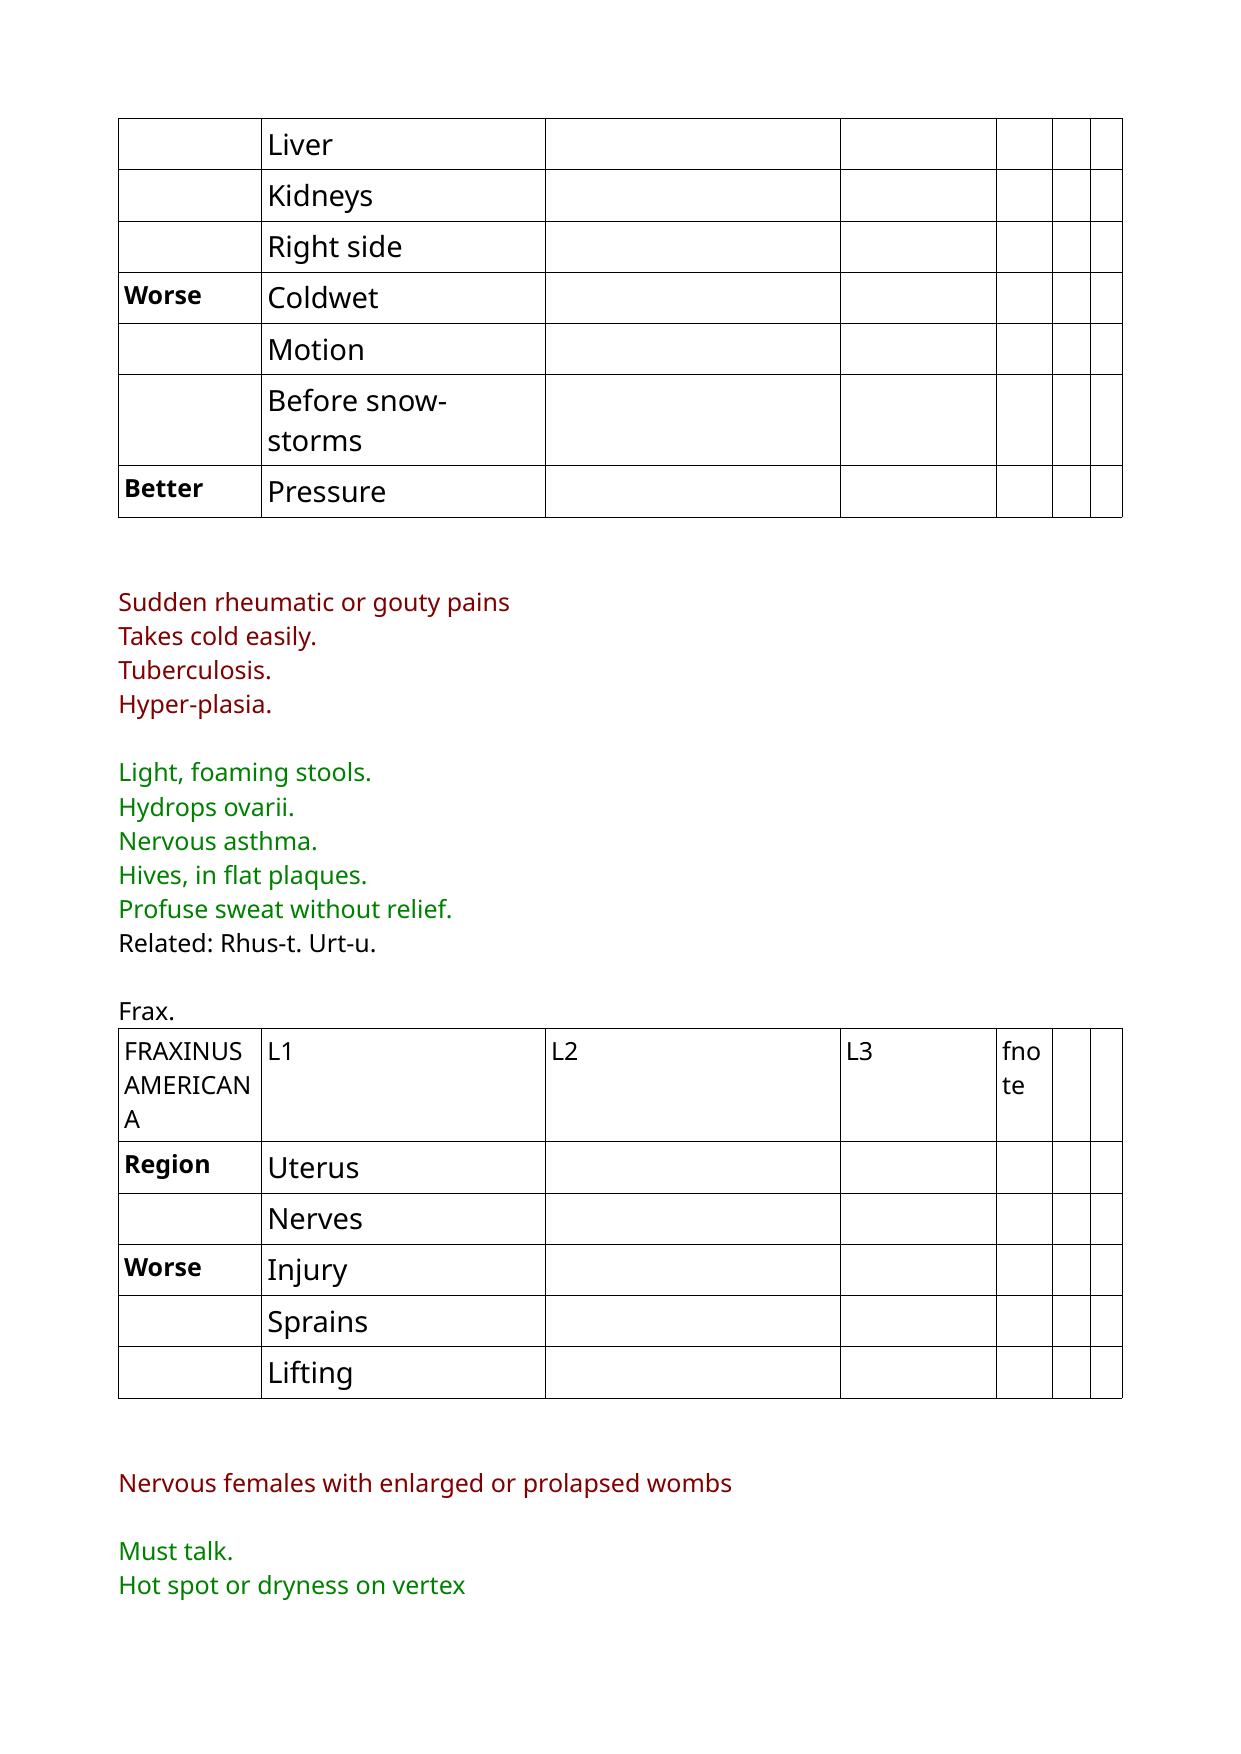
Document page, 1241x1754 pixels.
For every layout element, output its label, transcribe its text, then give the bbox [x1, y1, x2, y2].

table_cell [997, 273, 1052, 323]
table_cell [119, 1296, 261, 1346]
table_cell [997, 324, 1052, 374]
table_cell [119, 170, 261, 221]
text Related: Rhus-t. Urt-u. [118, 925, 1122, 959]
table_cell [546, 375, 840, 465]
table_cell [841, 1245, 996, 1295]
table_cell [1091, 119, 1122, 169]
table_cell [1053, 1194, 1090, 1244]
table_cell Sprains [262, 1296, 545, 1346]
table_header L2 [546, 1029, 840, 1141]
text Hyper-plasia. [118, 687, 1122, 721]
table_cell [841, 375, 996, 465]
table_cell [546, 222, 840, 272]
text Light, foaming stools. [118, 755, 1122, 789]
text Profuse sweat without relief. [118, 891, 1122, 925]
table_cell [1053, 1347, 1090, 1398]
table_cell [997, 375, 1052, 465]
table_header [1091, 1029, 1122, 1141]
table_cell Right side [262, 222, 545, 272]
text Takes cold easily. [118, 619, 1122, 653]
table_cell [841, 119, 996, 169]
table_cell [119, 222, 261, 272]
table_cell [546, 466, 840, 517]
table_cell [546, 1347, 840, 1398]
text Must talk. [118, 1534, 1122, 1568]
table_cell Coldwet [262, 273, 545, 323]
table_cell [1053, 466, 1090, 517]
table_cell [546, 324, 840, 374]
table_cell Better [119, 466, 261, 517]
table_cell [1091, 466, 1122, 517]
table_cell [1053, 1245, 1090, 1295]
table_cell [841, 170, 996, 221]
table_cell [1091, 1296, 1122, 1346]
table_cell [841, 222, 996, 272]
table_cell [841, 1142, 996, 1193]
table_cell [841, 466, 996, 517]
table_cell [841, 324, 996, 374]
text Tuberculosis. [118, 653, 1122, 687]
text Hydrops ovarii. [118, 789, 1122, 823]
table_cell [1053, 375, 1090, 465]
table_header FRAXINUS AMERICANA [119, 1029, 261, 1141]
table_cell [546, 1245, 840, 1295]
table_cell [841, 1194, 996, 1244]
table_cell [1053, 170, 1090, 221]
table_cell [546, 273, 840, 323]
table_cell [546, 1194, 840, 1244]
table_cell Injury [262, 1245, 545, 1295]
table_cell [997, 1296, 1052, 1346]
table_cell Lifting [262, 1347, 545, 1398]
table_cell [1091, 170, 1122, 221]
table_cell [997, 1245, 1052, 1295]
table_cell [119, 119, 261, 169]
text Hot spot or dryness on vertex [118, 1568, 1122, 1602]
table_cell [546, 170, 840, 221]
table_cell Before snow-storms [262, 375, 545, 465]
table_cell [1053, 222, 1090, 272]
table_cell [119, 324, 261, 374]
table_cell [997, 466, 1052, 517]
table_cell Motion [262, 324, 545, 374]
table_cell [1091, 324, 1122, 374]
table_cell Worse [119, 1245, 261, 1295]
table_cell [119, 375, 261, 465]
table_header [1053, 1029, 1090, 1141]
table_cell [1053, 119, 1090, 169]
table_cell Worse [119, 273, 261, 323]
text Hives, in flat plaques. [118, 857, 1122, 891]
table_cell [997, 119, 1052, 169]
table_cell Region [119, 1142, 261, 1193]
table_cell [1091, 1347, 1122, 1398]
table_cell [1053, 273, 1090, 323]
table_cell [1091, 1194, 1122, 1244]
table_cell [1053, 1296, 1090, 1346]
table_cell [119, 1347, 261, 1398]
table_cell Nerves [262, 1194, 545, 1244]
table_cell [997, 222, 1052, 272]
table_header L3 [841, 1029, 996, 1141]
text Nervous females with enlarged or prolapsed wombs [118, 1466, 1122, 1500]
table_header L1 [262, 1029, 545, 1141]
table_cell [997, 1142, 1052, 1193]
table_cell [119, 1194, 261, 1244]
text Nervous asthma. [118, 823, 1122, 857]
table_cell [1091, 222, 1122, 272]
table_cell [997, 1194, 1052, 1244]
table_cell [1091, 1245, 1122, 1295]
table_cell Pressure [262, 466, 545, 517]
table_cell [546, 1296, 840, 1346]
table_cell [997, 170, 1052, 221]
table_cell [841, 1347, 996, 1398]
table_cell Kidneys [262, 170, 545, 221]
table_cell [1091, 273, 1122, 323]
table_cell [1091, 375, 1122, 465]
table_cell [1091, 1142, 1122, 1193]
table_cell [841, 273, 996, 323]
text Frax. [118, 993, 1122, 1028]
table_cell [546, 1142, 840, 1193]
table_cell [841, 1296, 996, 1346]
table_header fnote [997, 1029, 1052, 1141]
table_cell [546, 119, 840, 169]
text Sudden rheumatic or gouty pains [118, 585, 1122, 619]
table_cell Uterus [262, 1142, 545, 1193]
table_cell [1053, 1142, 1090, 1193]
table_cell Liver [262, 119, 545, 169]
table_cell [1053, 324, 1090, 374]
table_cell [997, 1347, 1052, 1398]
